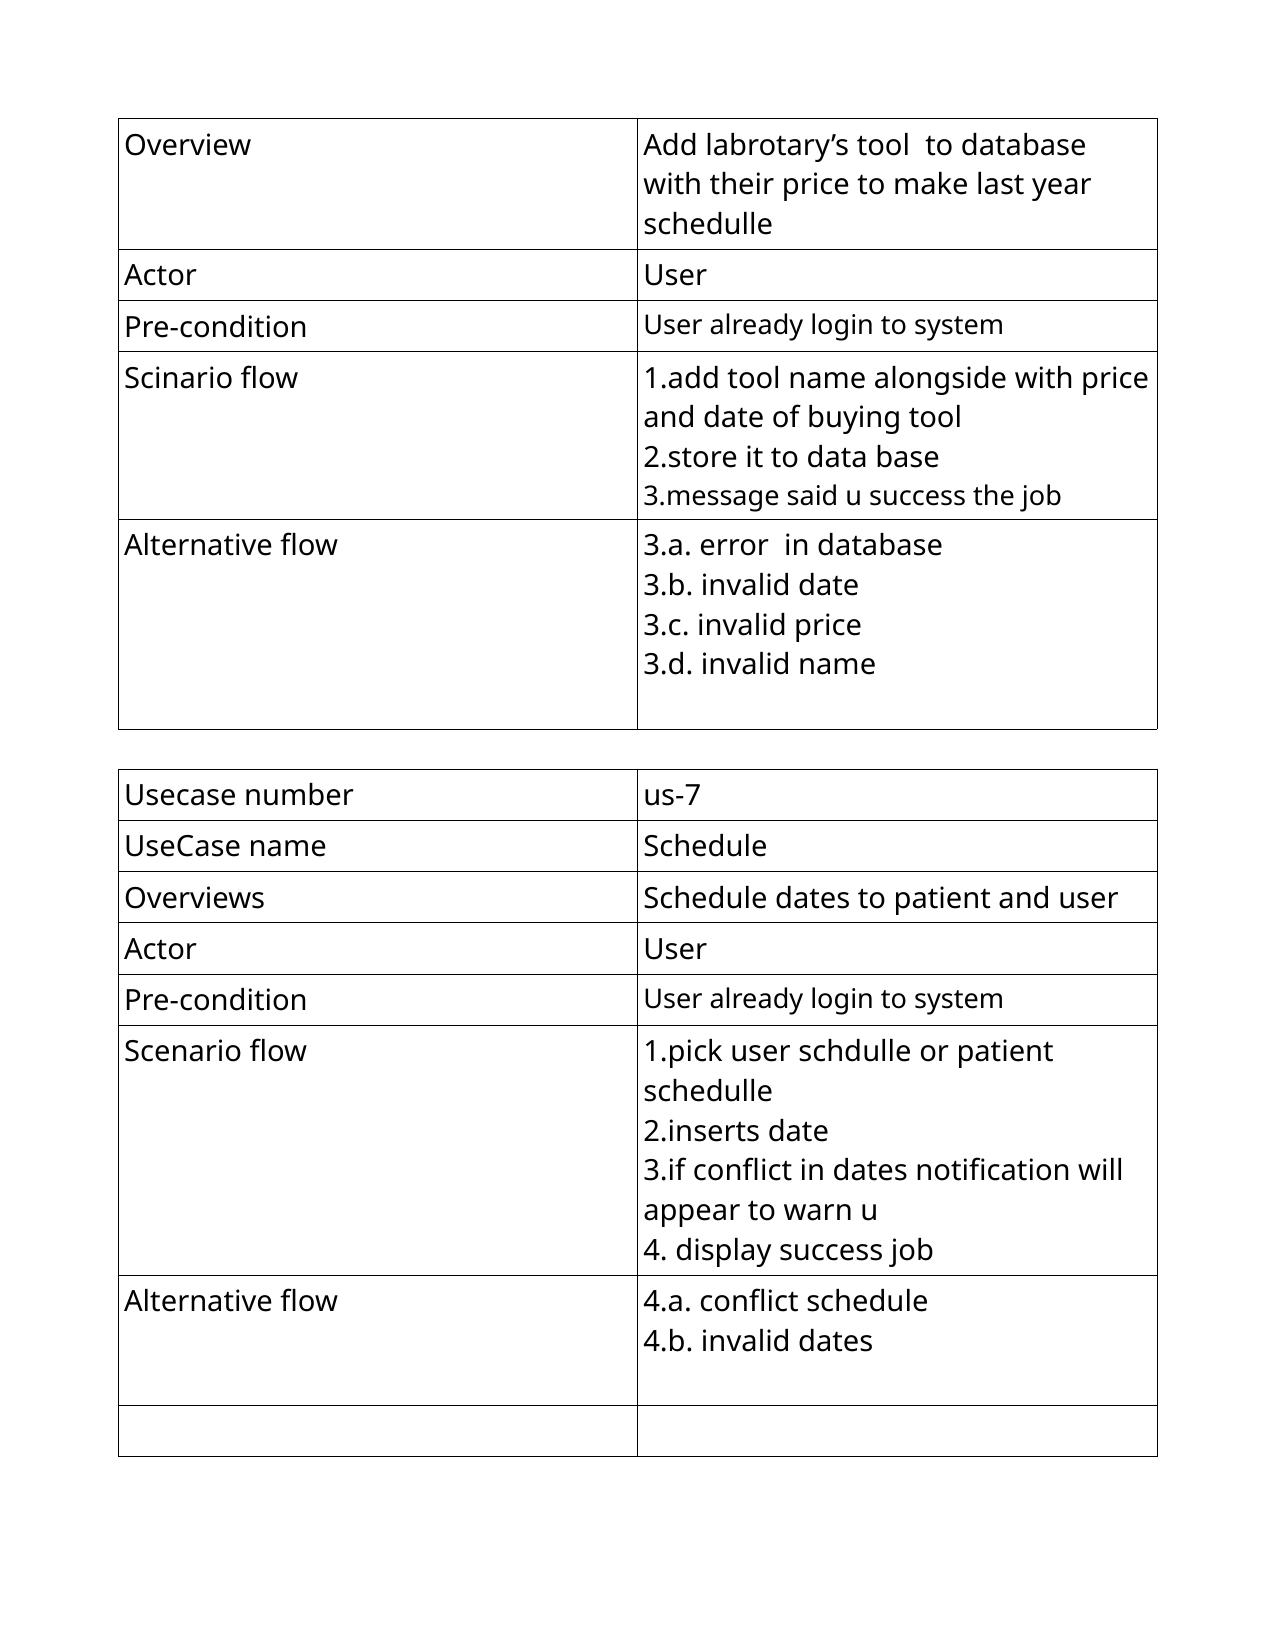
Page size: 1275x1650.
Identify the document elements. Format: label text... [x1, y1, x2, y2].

table_cell Pre-condition [119, 301, 637, 351]
table_cell User already login to system [638, 975, 1157, 1025]
table_cell [119, 1406, 637, 1456]
table_cell [638, 1406, 1157, 1456]
table_cell Schedule dates to patient and user [638, 872, 1157, 922]
table_cell Actor [119, 923, 637, 973]
table_cell 4.a. conflict schedule 4.b. invalid dates [638, 1276, 1157, 1405]
table_cell User [638, 923, 1157, 973]
table_cell User already login to system [638, 301, 1157, 351]
table_cell User [638, 250, 1157, 300]
table_cell Alternative flow [119, 520, 637, 729]
table_header Usecase number [119, 770, 637, 820]
table_cell Schedule [638, 821, 1157, 871]
table_cell Scenario flow [119, 1026, 637, 1274]
table_cell Overview [119, 119, 637, 249]
table_cell UseCase name [119, 821, 637, 871]
table_cell Add labrotary’s tool to database with their price to make last year schedulle [638, 119, 1157, 249]
table_header us-7 [638, 770, 1157, 820]
table_cell Alternative flow [119, 1276, 637, 1405]
table_cell Scinario flow [119, 352, 637, 519]
table_cell 1.pick user schdulle or patient schedulle 2.inserts date 3.if conflict in dates notification will appear to warn u 4. display success job [638, 1026, 1157, 1274]
table_cell 3.a. error in database 3.b. invalid date 3.c. invalid price 3.d. invalid name [638, 520, 1157, 729]
table_cell Actor [119, 250, 637, 300]
table_cell Pre-condition [119, 975, 637, 1025]
table_cell Overviews [119, 872, 637, 922]
table_cell 1.add tool name alongside with price and date of buying tool 2.store it to data base 3.message said u success the job [638, 352, 1157, 519]
